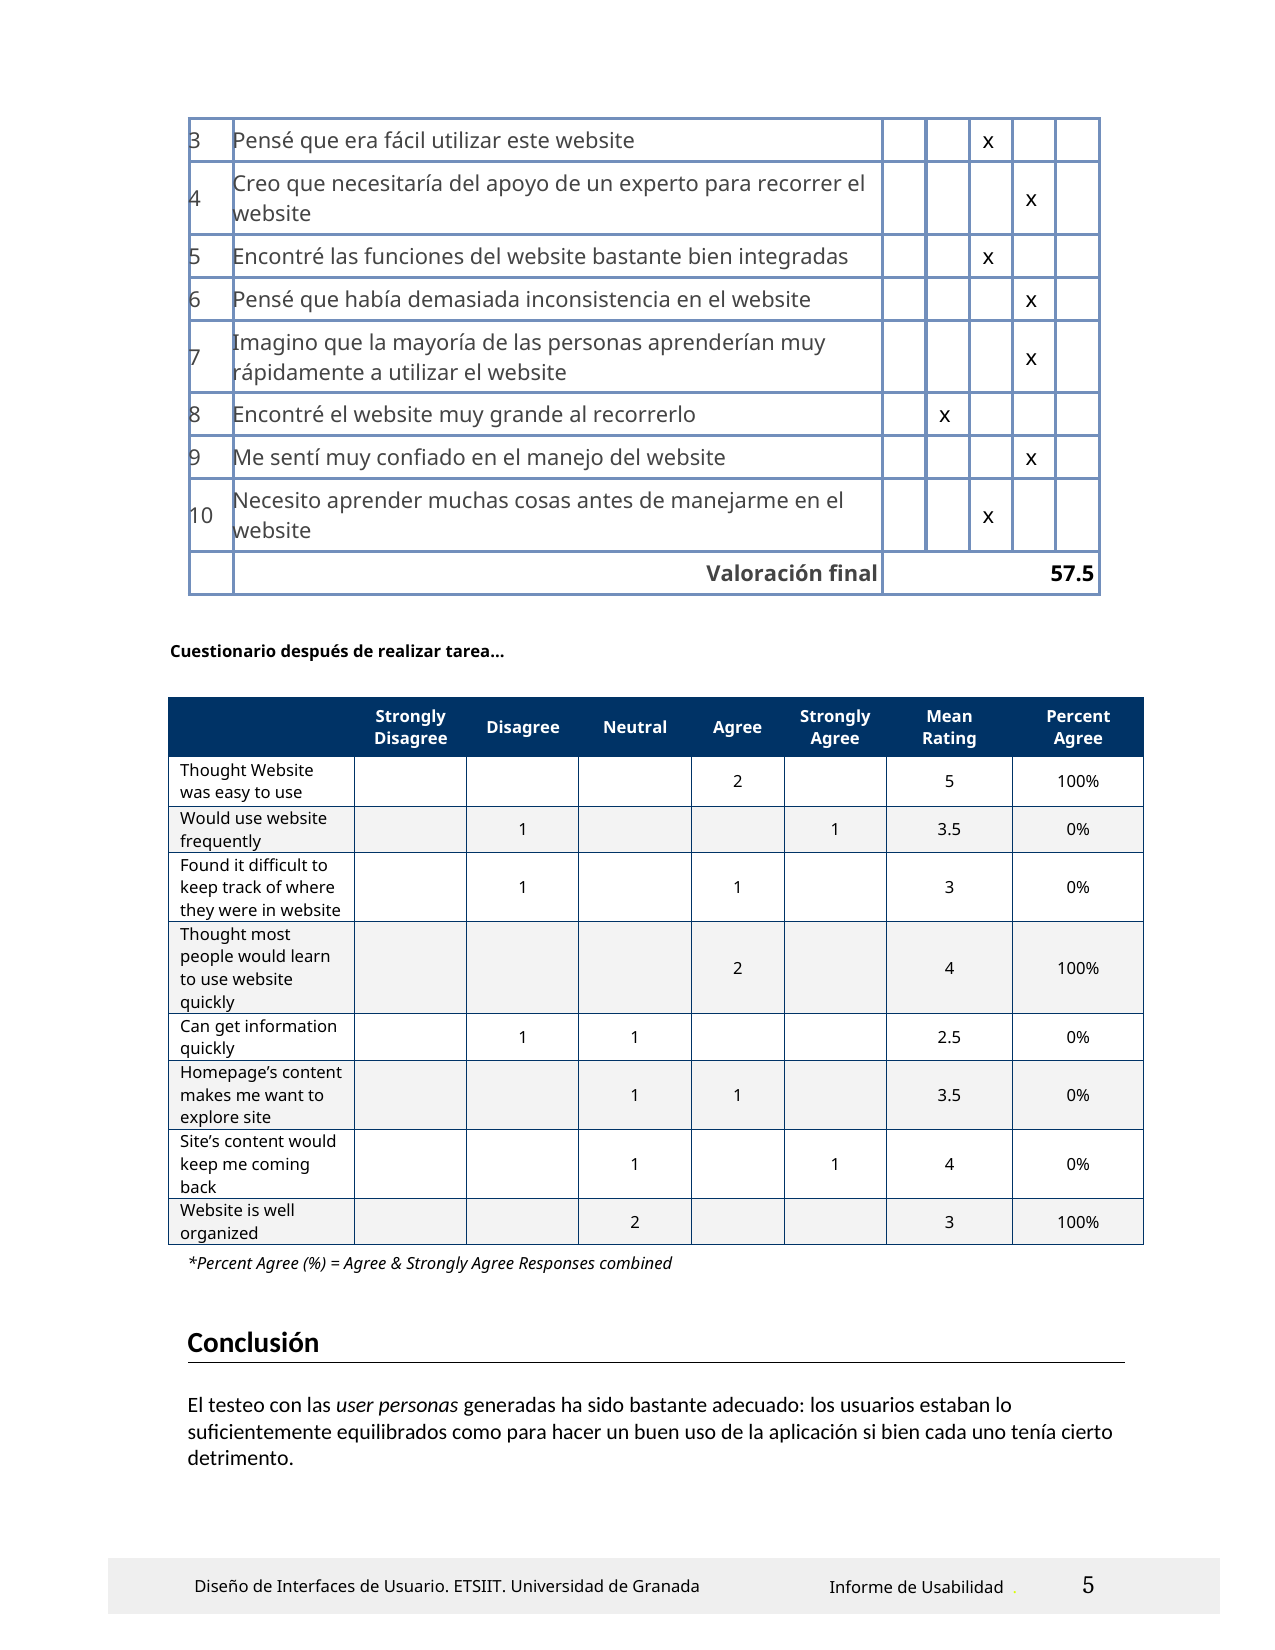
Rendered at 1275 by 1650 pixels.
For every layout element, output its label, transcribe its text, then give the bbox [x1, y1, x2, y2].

table_cell 2 [692, 922, 784, 1013]
table_cell [355, 807, 466, 852]
table_cell Site’s content would keep me coming back [169, 1130, 354, 1198]
table_cell [467, 1130, 578, 1198]
table_cell [579, 922, 691, 1013]
table_header Mean Rating [887, 698, 1012, 756]
table_cell [884, 322, 924, 391]
table_cell [191, 553, 232, 593]
table_cell [785, 922, 886, 1013]
table_cell 0% [1013, 1130, 1143, 1198]
table_cell [1057, 236, 1098, 276]
table_cell [785, 853, 886, 921]
table_header Strongly Disagree [355, 698, 466, 756]
table_cell [1057, 120, 1098, 160]
table_cell 1 [579, 1061, 691, 1129]
table_cell [884, 236, 924, 276]
table_cell 3.5 [887, 1061, 1012, 1129]
table_cell 1 [692, 853, 784, 921]
table_cell 6 [191, 279, 232, 318]
table_cell [467, 1199, 578, 1244]
table_cell [785, 1199, 886, 1244]
table_cell 1 [692, 1061, 784, 1129]
table_cell 5 [887, 757, 1012, 806]
table_cell [355, 1014, 466, 1059]
table_cell [928, 480, 968, 550]
table_header Neutral [579, 698, 691, 756]
text *Percent Agree (%) = Agree & Strongly Agree Responses combined [187, 1251, 1125, 1274]
table_cell [785, 1014, 886, 1059]
table_cell Necesito aprender muchas cosas antes de manejarme en el website [235, 480, 881, 550]
table_cell 1 [467, 1014, 578, 1059]
table_cell 1 [467, 853, 578, 921]
table_cell x [971, 480, 1011, 550]
table_cell Pensé que era fácil utilizar este website [235, 120, 881, 160]
table_cell [928, 163, 968, 233]
table_cell [355, 1199, 466, 1244]
table_header Strongly Agree [785, 698, 886, 756]
table_cell x [1014, 279, 1054, 318]
table_cell Thought Website was easy to use [169, 757, 354, 806]
table_cell Thought most people would learn to use website quickly [169, 922, 354, 1013]
table_cell 10 [191, 480, 232, 550]
table_cell [1014, 236, 1054, 276]
table_cell [1014, 480, 1054, 550]
table_cell [1057, 279, 1098, 318]
table_cell Found it difficult to keep track of where they were in website [169, 853, 354, 921]
table_cell [971, 437, 1011, 477]
table_cell 2.5 [887, 1014, 1012, 1059]
table_cell 9 [191, 437, 232, 477]
table_cell 3.5 [887, 807, 1012, 852]
table_header Agree [692, 698, 784, 756]
table_cell [355, 922, 466, 1013]
table_cell [1014, 120, 1054, 160]
table_cell [355, 853, 466, 921]
table_cell 2 [579, 1199, 691, 1244]
table_cell [1057, 322, 1098, 391]
table_cell 0% [1013, 853, 1143, 921]
table_cell [579, 807, 691, 852]
table_cell [884, 120, 924, 160]
table_cell Me sentí muy confiado en el manejo del website [235, 437, 881, 477]
table_cell Imagino que la mayoría de las personas aprenderían muy rápidamente a utilizar el website [235, 322, 881, 391]
table_cell [1057, 437, 1098, 477]
table_cell Valoración final [235, 553, 881, 593]
table_cell Can get information quickly [169, 1014, 354, 1059]
table_cell 7 [191, 322, 232, 391]
table_cell [355, 1130, 466, 1198]
table_cell Encontré las funciones del website bastante bien integradas [235, 236, 881, 276]
table_cell 100% [1013, 1199, 1143, 1244]
table_cell Homepage’s content makes me want to explore site [169, 1061, 354, 1129]
table_cell [971, 279, 1011, 318]
table_cell 0% [1013, 807, 1143, 852]
table_cell 5 [191, 236, 232, 276]
table_cell [692, 1199, 784, 1244]
table_cell 1 [579, 1014, 691, 1059]
table_cell [928, 437, 968, 477]
table_cell 100% [1013, 922, 1143, 1013]
table_cell 3 [887, 1199, 1012, 1244]
table_cell [467, 1061, 578, 1129]
table_header Disagree [467, 698, 578, 756]
table_cell [884, 279, 924, 318]
table_cell x [971, 120, 1011, 160]
table_cell x [1014, 322, 1054, 391]
table_cell 2 [692, 757, 784, 806]
table_cell 1 [785, 807, 886, 852]
table_cell [1057, 394, 1098, 434]
table_cell [579, 757, 691, 806]
table_cell [1057, 163, 1098, 233]
table_cell [928, 322, 968, 391]
table_cell 3 [191, 120, 232, 160]
table_cell x [928, 394, 968, 434]
table_header [169, 698, 354, 756]
table_cell x [1014, 437, 1054, 477]
table_cell x [971, 236, 1011, 276]
text El testeo con las user personas generadas ha sido bastante adecuado: los usuarios estaban lo suficientemente equilibrados como para hacer un buen uso de la aplicación si bien cada uno tenía cierto detrimento. [187, 1391, 1125, 1471]
table_cell 1 [467, 807, 578, 852]
table_cell [785, 1061, 886, 1129]
table_cell [928, 236, 968, 276]
table_cell 3 [887, 853, 1012, 921]
table_cell 0% [1013, 1014, 1143, 1059]
table_header Percent Agree [1013, 698, 1143, 756]
text Conclusión [187, 1324, 1125, 1363]
table_cell x [1014, 163, 1054, 233]
table_cell Creo que necesitaría del apoyo de un experto para recorrer el website [235, 163, 881, 233]
table_cell [579, 853, 691, 921]
table_cell 4 [191, 163, 232, 233]
table_cell [884, 163, 924, 233]
table_cell 1 [785, 1130, 886, 1198]
table_cell [355, 1061, 466, 1129]
table_cell [785, 757, 886, 806]
table_cell 4 [887, 1130, 1012, 1198]
table_cell [692, 1014, 784, 1059]
table_cell [1057, 480, 1098, 550]
table_cell 1 [579, 1130, 691, 1198]
table_cell [884, 394, 924, 434]
table_cell 8 [191, 394, 232, 434]
table_cell 4 [887, 922, 1012, 1013]
table_cell [884, 437, 924, 477]
table_cell Website is well organized [169, 1199, 354, 1244]
table_cell Pensé que había demasiada inconsistencia en el website [235, 279, 881, 318]
table_cell Encontré el website muy grande al recorrerlo [235, 394, 881, 434]
table_cell [971, 322, 1011, 391]
table_cell 100% [1013, 757, 1143, 806]
table_cell [884, 480, 924, 550]
table_cell [971, 394, 1011, 434]
table_cell [467, 757, 578, 806]
table_cell [971, 163, 1011, 233]
table_cell [692, 1130, 784, 1198]
table_cell 0% [1013, 1061, 1143, 1129]
table_cell Would use website frequently [169, 807, 354, 852]
text Cuestionario después de realizar tarea… [170, 639, 1125, 662]
table_cell [928, 279, 968, 318]
table_cell [467, 922, 578, 1013]
table_cell [355, 757, 466, 806]
table_cell [692, 807, 784, 852]
table_cell [1014, 394, 1054, 434]
table_cell [928, 120, 968, 160]
table_cell 57.5 [884, 553, 1098, 593]
